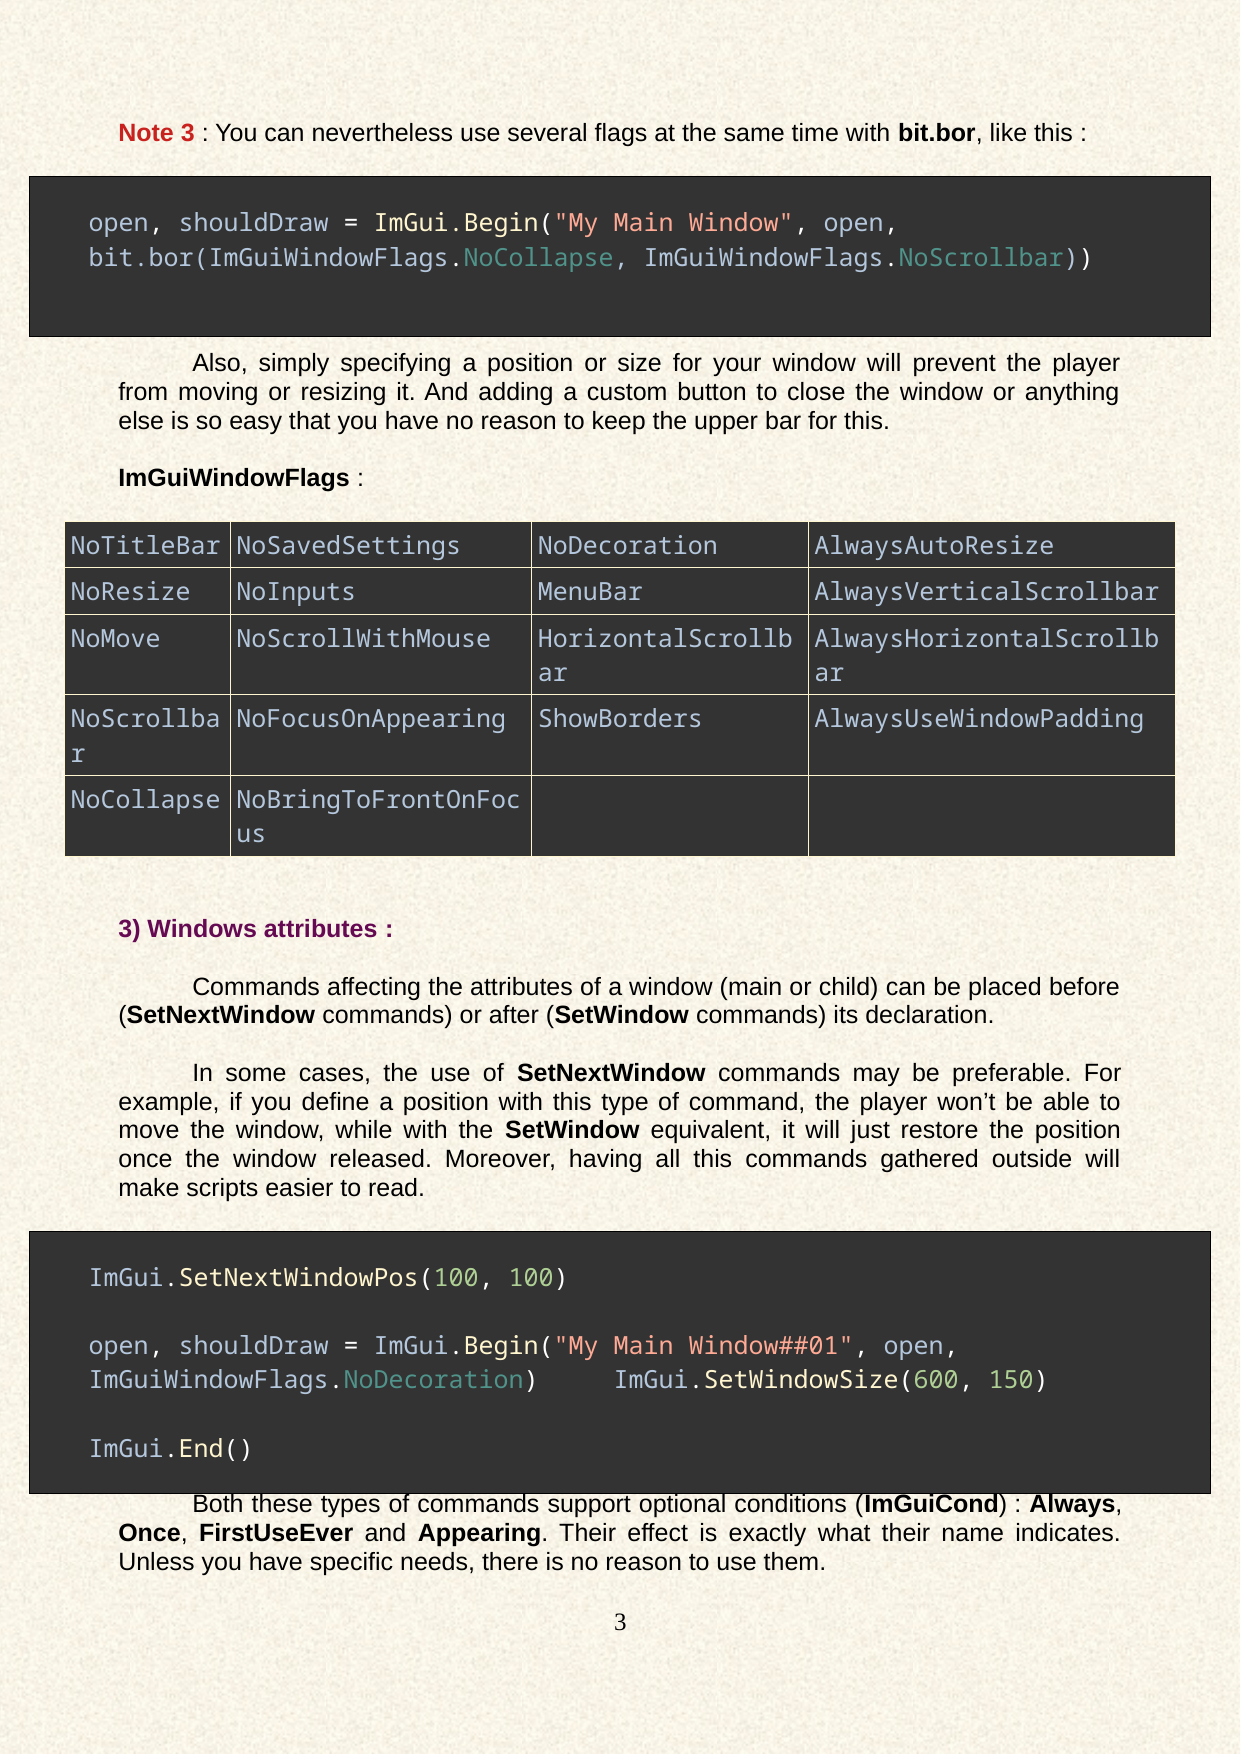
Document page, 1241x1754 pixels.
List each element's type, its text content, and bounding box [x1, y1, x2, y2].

table_cell NoResize [65, 568, 230, 614]
text ImGuiWindowFlags : [118, 463, 1122, 492]
table_header NoDecoration [532, 522, 808, 567]
table_cell HorizontalScrollbar [532, 615, 808, 694]
table_cell NoFocusOnAppearing [231, 695, 531, 775]
table_cell MenuBar [532, 568, 808, 614]
table_cell AlwaysUseWindowPadding [809, 695, 1175, 775]
table_cell [532, 776, 808, 856]
picture [0, 0, 1241, 1754]
table_cell NoInputs [231, 568, 531, 614]
table_header NoTitleBar [65, 522, 230, 567]
text Both these types of commands support optional conditions (ImGuiCond) : Always, Once, FirstUseEver and Appearing. Their effect is exactly what their name indicates. Unless you have specific needs, there is no reason to use them. [118, 1494, 1122, 1575]
text 3) Windows attributes : [118, 914, 1122, 943]
text Also, simply specifying a position or size for your window will prevent the player from moving or resizing it. And adding a custom button to close the window or anything else is so easy that you have no reason to keep the upper bar for this. [118, 348, 1122, 434]
table_cell NoMove [65, 615, 230, 694]
table_cell [809, 776, 1175, 856]
text In some cases, the use of SetNextWindow commands may be preferable. For example, if you define a position with this type of command, the player won’t be able to move the window, while with the SetWindow equivalent, it will just restore the position once the window released. Moreover, having all this commands gathered outside will make scripts easier to read. [118, 1058, 1122, 1202]
table_cell ShowBorders [532, 695, 808, 775]
table_header AlwaysAutoResize [809, 522, 1175, 567]
text Note 3 : You can nevertheless use several flags at the same time with bit.bor, like this : [118, 118, 1122, 147]
table_cell NoBringToFrontOnFocus [231, 776, 531, 856]
table_cell NoScrollWithMouse [231, 615, 531, 694]
table_cell AlwaysVerticalScrollbar [809, 568, 1175, 614]
text Commands affecting the attributes of a window (main or child) can be placed before (SetNextWindow commands) or after (SetWindow commands) its declaration. [118, 972, 1122, 1029]
table_cell NoCollapse [65, 776, 230, 856]
table_cell AlwaysHorizontalScrollbar [809, 615, 1175, 694]
table_header NoSavedSettings [231, 522, 531, 567]
table_cell NoScrollbar [65, 695, 230, 775]
